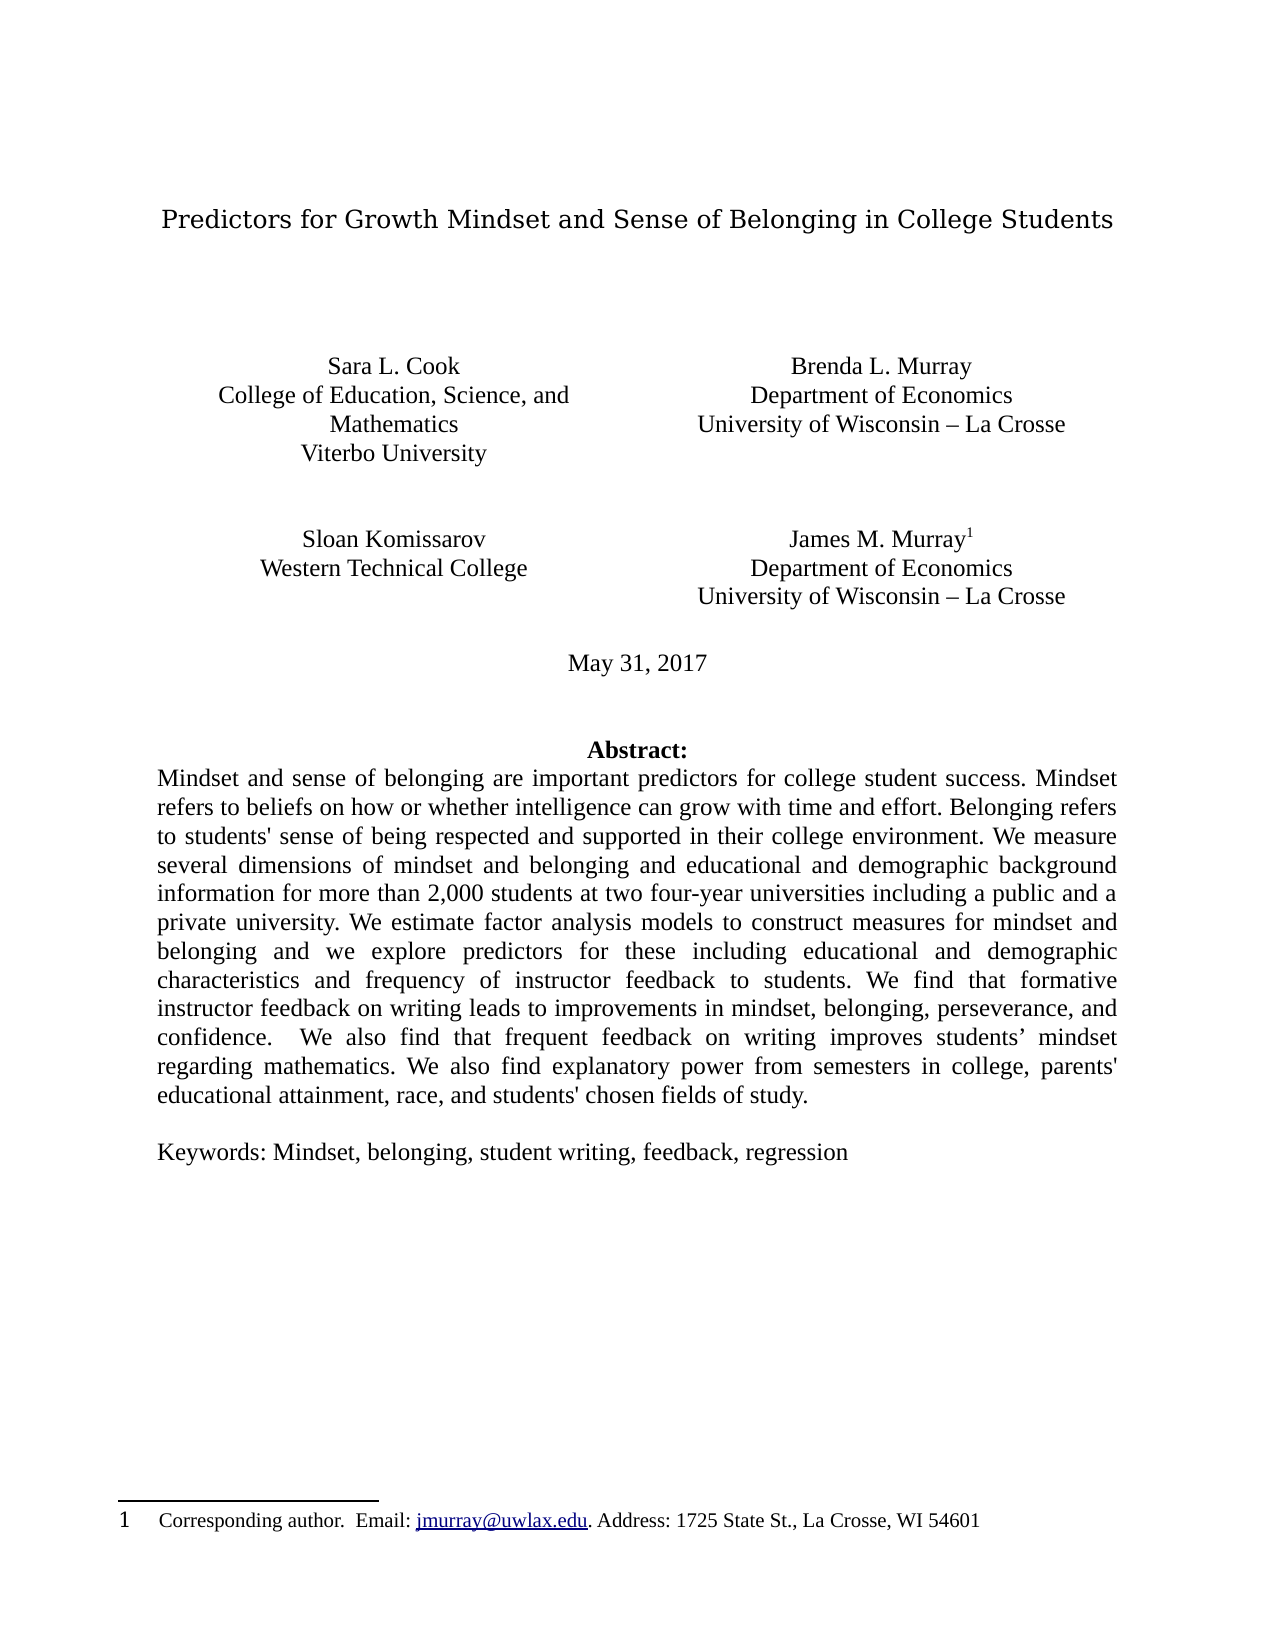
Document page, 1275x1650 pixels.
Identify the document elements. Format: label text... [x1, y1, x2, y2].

text May 31, 2017 [118, 648, 1157, 677]
table_header Mindset and sense of belonging are important predictors for college student success. Mindset refers to beliefs on how or whether intelligence can grow with time and effort. Belonging refers to students' sense of being respected and supported in their college environment. We measure several dimensions of mindset and belonging and educational and demographic background information for more than 2,000 students at two four-year universities including a public and a private university. We estimate factor analysis models to construct measures for mindset and belonging and we explore predictors for these including educational and demographic characteristics and frequency of instructor feedback to students. We find that formative instructor feedback on writing leads to improvements in mindset, belonging, perseverance, and confidence. We also find that frequent feedback on writing improves students’ mindset regarding mathematics. We also find explanatory power from semesters in college, parents' educational attainment, race, and students' chosen fields of study. Keywords: Mindset, belonging, student writing, feedback, regression [146, 764, 1129, 1166]
table_cell James M. Murray Department of Economics University of Wisconsin – La Crosse [638, 524, 1125, 610]
table_cell Sloan Komissarov Western Technical College [150, 524, 637, 610]
text Predictors for Growth Mindset and Sense of Belonging in College Students [118, 206, 1157, 235]
table_header Brenda L. Murray Department of Economics University of Wisconsin – La Crosse [638, 351, 1125, 524]
text Abstract: [118, 735, 1157, 763]
table_header Sara L. Cook College of Education, Science, and Mathematics Viterbo University [150, 351, 637, 524]
